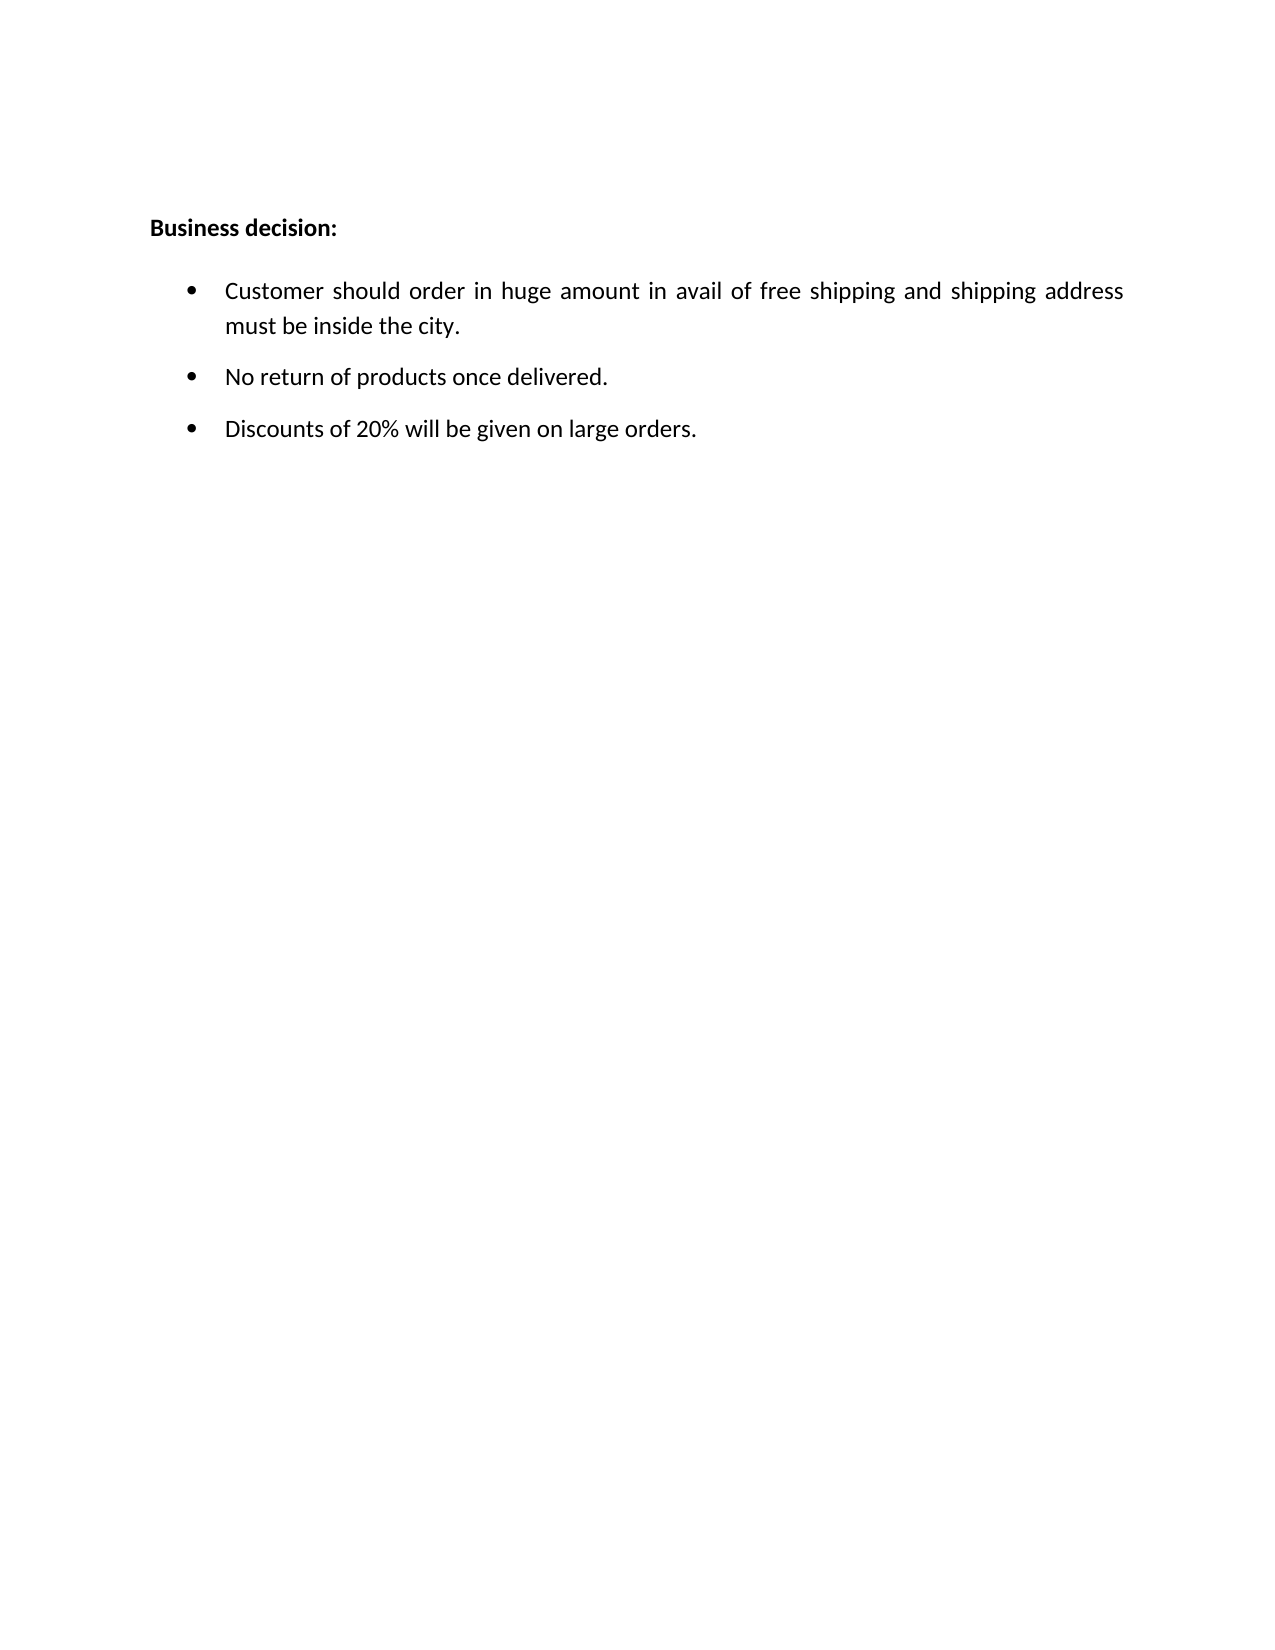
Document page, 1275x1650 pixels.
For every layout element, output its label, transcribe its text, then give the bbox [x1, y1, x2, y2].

list No return of products once delivered. [187, 361, 1125, 392]
text Business decision: [150, 212, 1125, 243]
list Customer should order in huge amount in avail of free shipping and shipping address must be inside the city. [187, 275, 1125, 340]
list Discounts of 20% will be given on large orders. [187, 413, 1125, 444]
